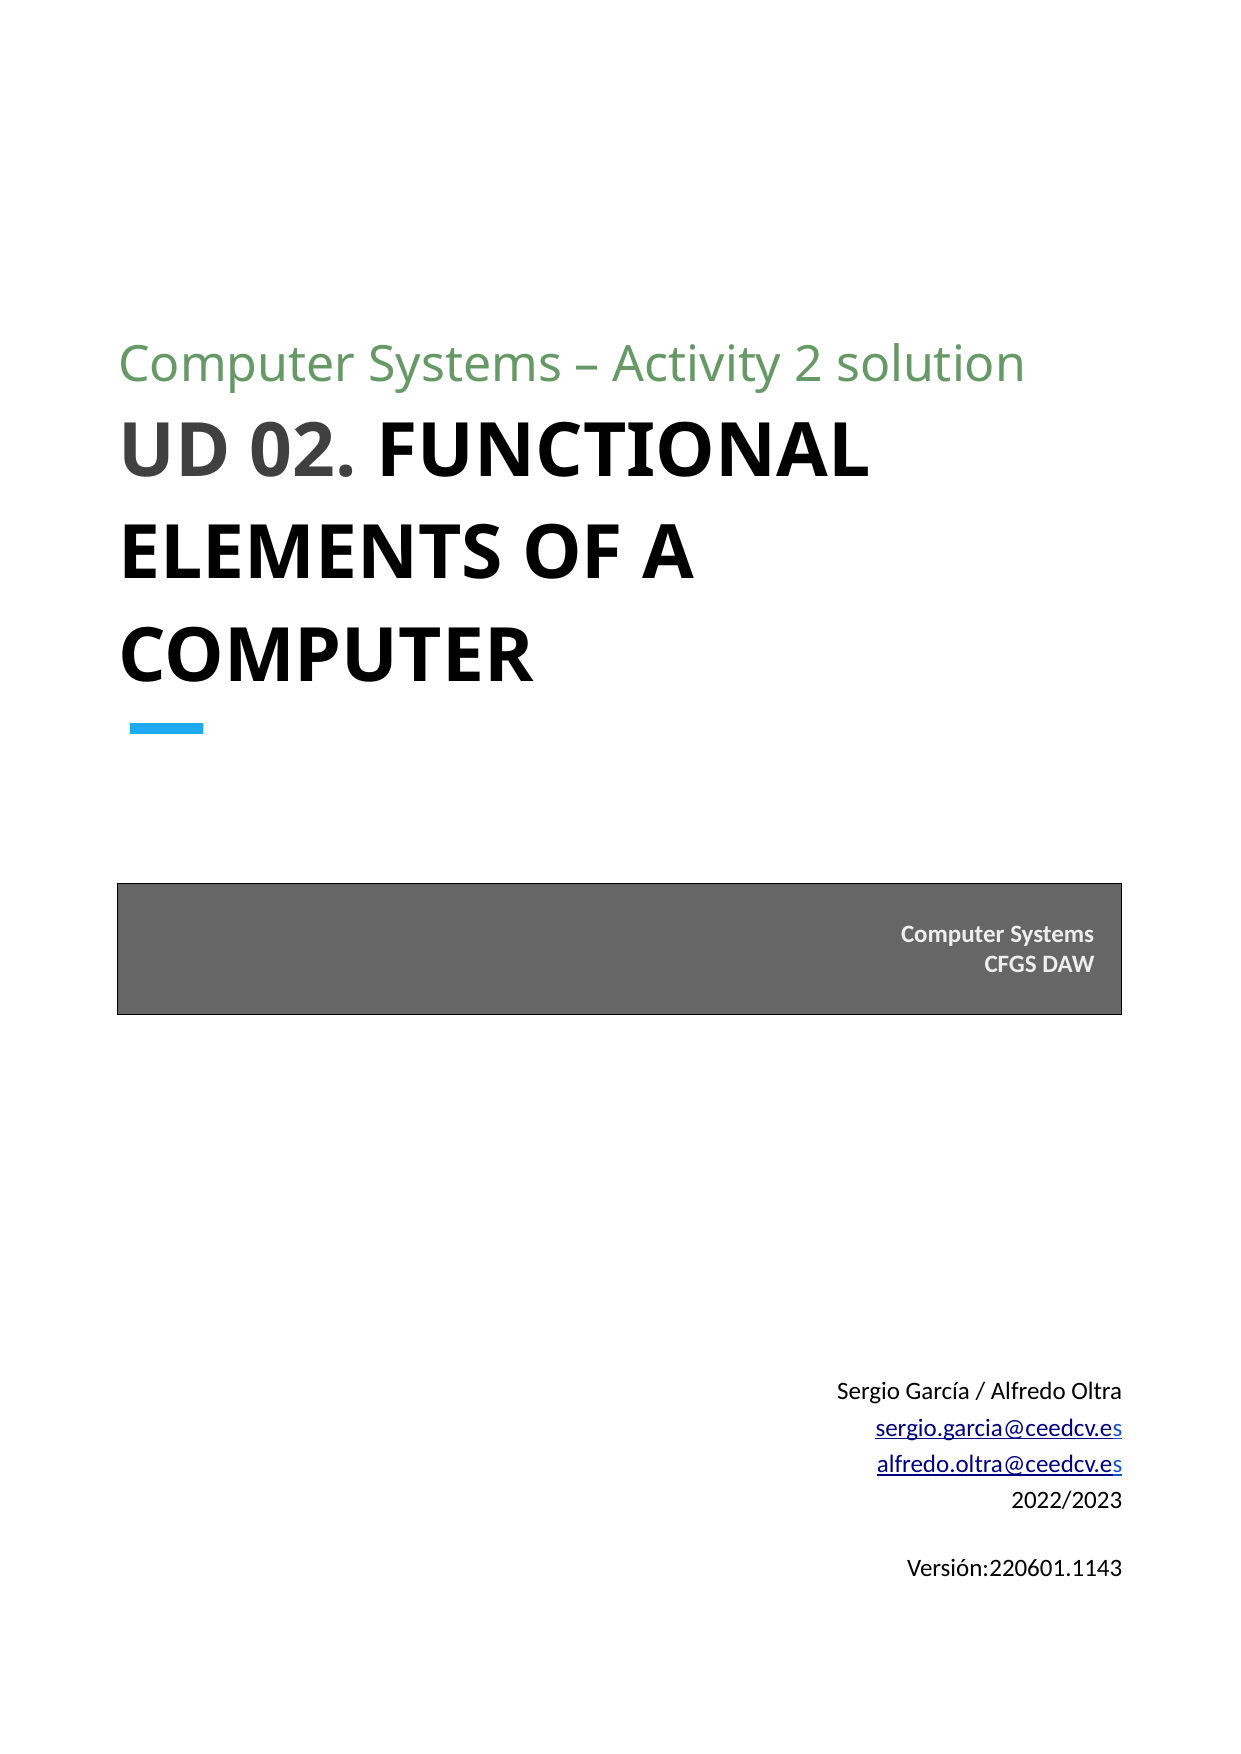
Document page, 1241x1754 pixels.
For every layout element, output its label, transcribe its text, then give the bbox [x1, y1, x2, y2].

text CFGS DAW [121, 948, 1094, 979]
text 2022/2023 [118, 1485, 1122, 1515]
text Computer Systems – Activity 2 solution UD 02. Functional elements of a computer [118, 328, 1122, 703]
text Computer Systems [121, 918, 1094, 948]
text Sergio García / Alfredo Oltra [231, 1375, 1122, 1406]
picture [129, 723, 204, 734]
text Versión:220601.1142 [118, 1521, 1122, 1582]
text sergio.garcia@ceedcv.es [231, 1412, 1122, 1442]
text alfredo.oltra@ceedcv.es [231, 1448, 1122, 1479]
